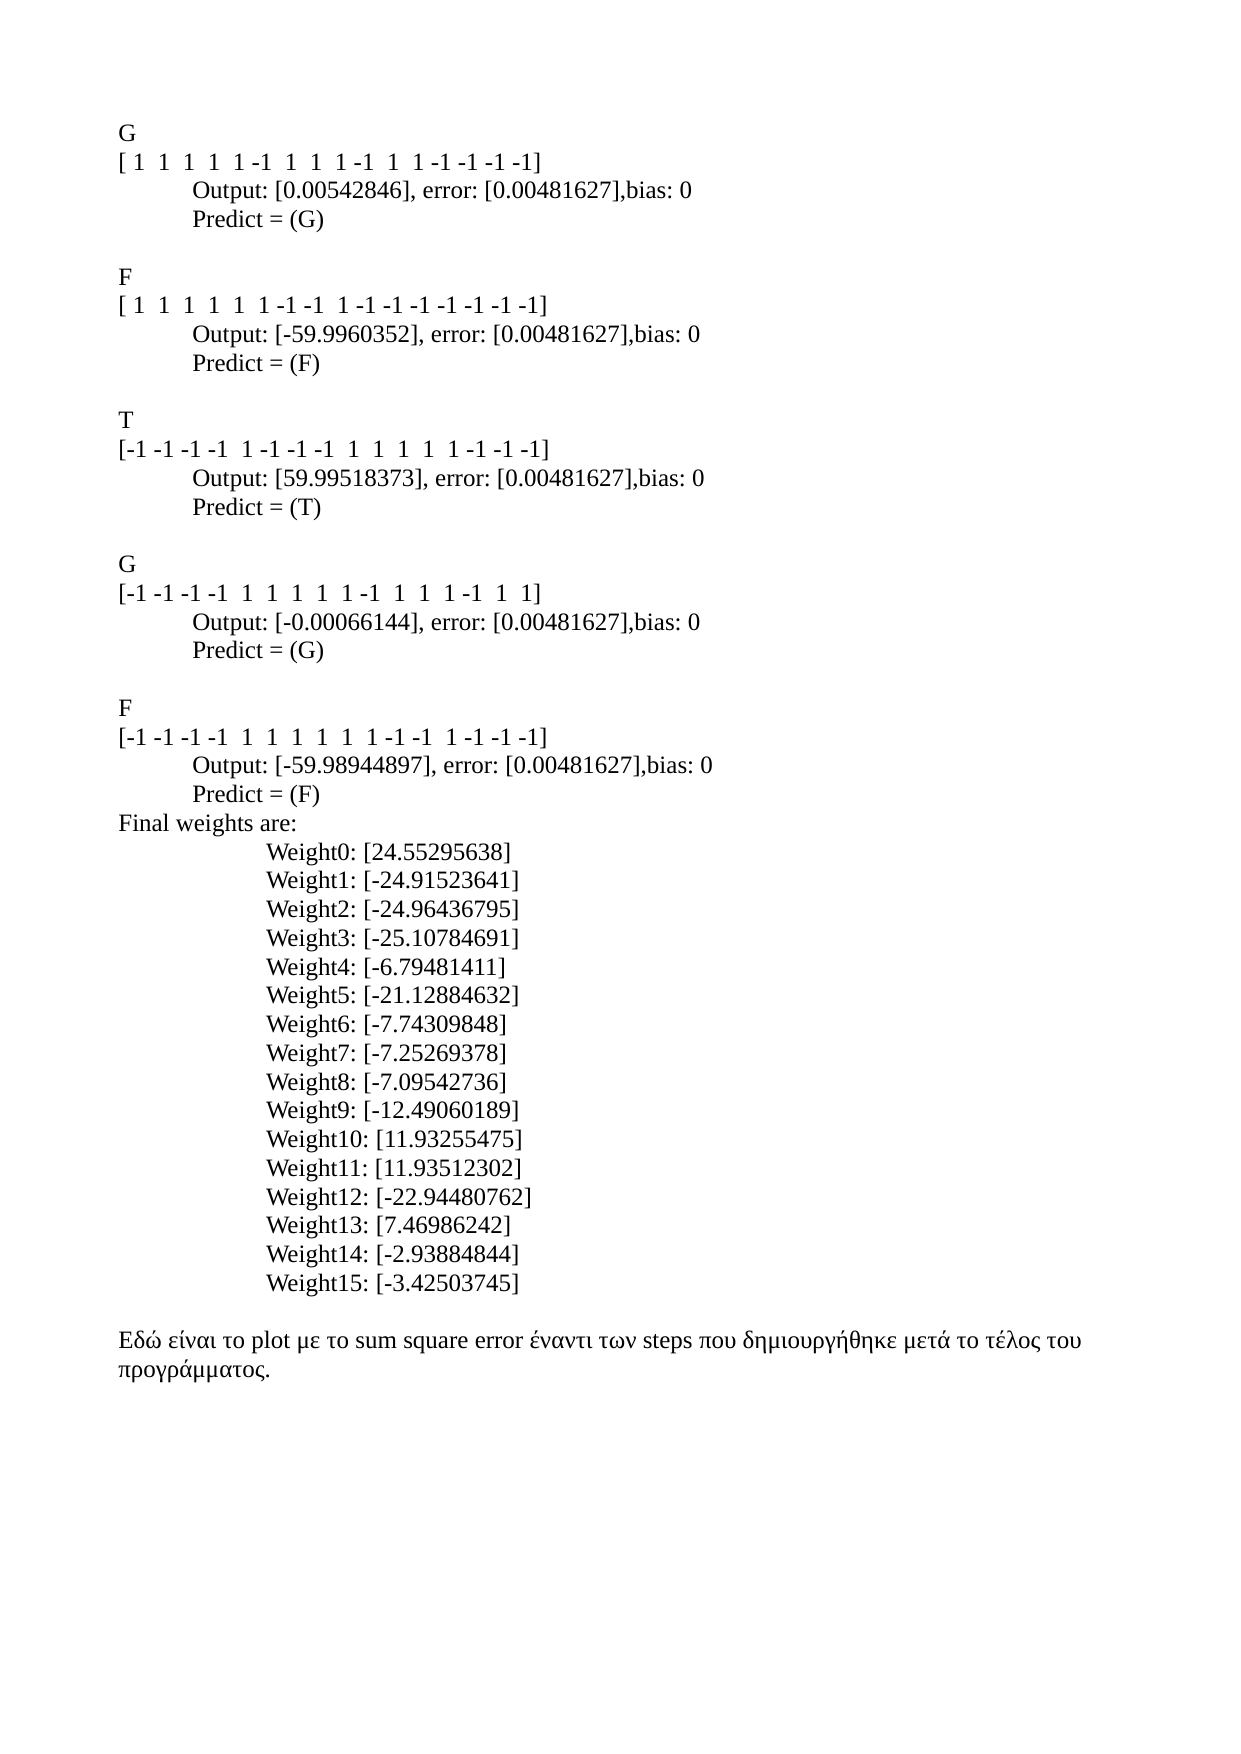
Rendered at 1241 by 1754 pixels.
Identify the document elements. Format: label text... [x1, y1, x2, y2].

text [ 1 1 1 1 1 -1 1 1 1 -1 1 1 -1 -1 -1 -1] [118, 147, 1122, 176]
text Weight6: [-7.74309848] [118, 1009, 1122, 1038]
text Final weights are: [118, 808, 1122, 837]
text Weight4: [-6.79481411] [118, 952, 1122, 981]
text Predict = (G) [118, 636, 1122, 664]
text Weight3: [-25.10784691] [118, 923, 1122, 952]
text Weight5: [-21.12884632] [118, 981, 1122, 1009]
text Weight15: [-3.42503745] [118, 1268, 1122, 1297]
text Weight7: [-7.25269378] [118, 1038, 1122, 1067]
text Output: [-0.00066144], error: [0.00481627],bias: 0 [118, 607, 1122, 636]
text Weight8: [-7.09542736] [118, 1067, 1122, 1096]
text Weight0: [24.55295638] [118, 837, 1122, 866]
text Weight9: [-12.49060189] [118, 1096, 1122, 1124]
text Weight2: [-24.96436795] [118, 894, 1122, 923]
text [ 1 1 1 1 1 1 -1 -1 1 -1 -1 -1 -1 -1 -1 -1] [118, 291, 1122, 319]
text [-1 -1 -1 -1 1 1 1 1 1 1 -1 -1 1 -1 -1 -1] [118, 722, 1122, 751]
text G [118, 549, 1122, 578]
text F [118, 693, 1122, 722]
text Output: [-59.9960352], error: [0.00481627],bias: 0 [118, 319, 1122, 348]
text [-1 -1 -1 -1 1 -1 -1 -1 1 1 1 1 1 -1 -1 -1] [118, 434, 1122, 463]
text Output: [0.00542846], error: [0.00481627],bias: 0 [118, 176, 1122, 204]
text Εδώ είναι το plot με το sum square error έναντι των steps που δημιουργήθηκε μετά το τέλος του προγράμματος. [118, 1326, 1122, 1383]
text Weight1: [-24.91523641] [118, 866, 1122, 894]
text Predict = (F) [118, 348, 1122, 377]
text T [118, 406, 1122, 434]
text Weight10: [11.93255475] [118, 1124, 1122, 1153]
text Predict = (T) [118, 492, 1122, 521]
text F [118, 262, 1122, 291]
text Output: [59.99518373], error: [0.00481627],bias: 0 [118, 463, 1122, 492]
text Weight13: [7.46986242] [118, 1211, 1122, 1239]
text Predict = (F) [118, 779, 1122, 808]
text Weight14: [-2.93884844] [118, 1239, 1122, 1268]
text Weight12: [-22.94480762] [118, 1182, 1122, 1211]
text Weight11: [11.93512302] [118, 1153, 1122, 1182]
text [-1 -1 -1 -1 1 1 1 1 1 -1 1 1 1 -1 1 1] [118, 578, 1122, 607]
text G [118, 118, 1122, 147]
text Predict = (G) [118, 204, 1122, 233]
text Output: [-59.98944897], error: [0.00481627],bias: 0 [118, 751, 1122, 779]
